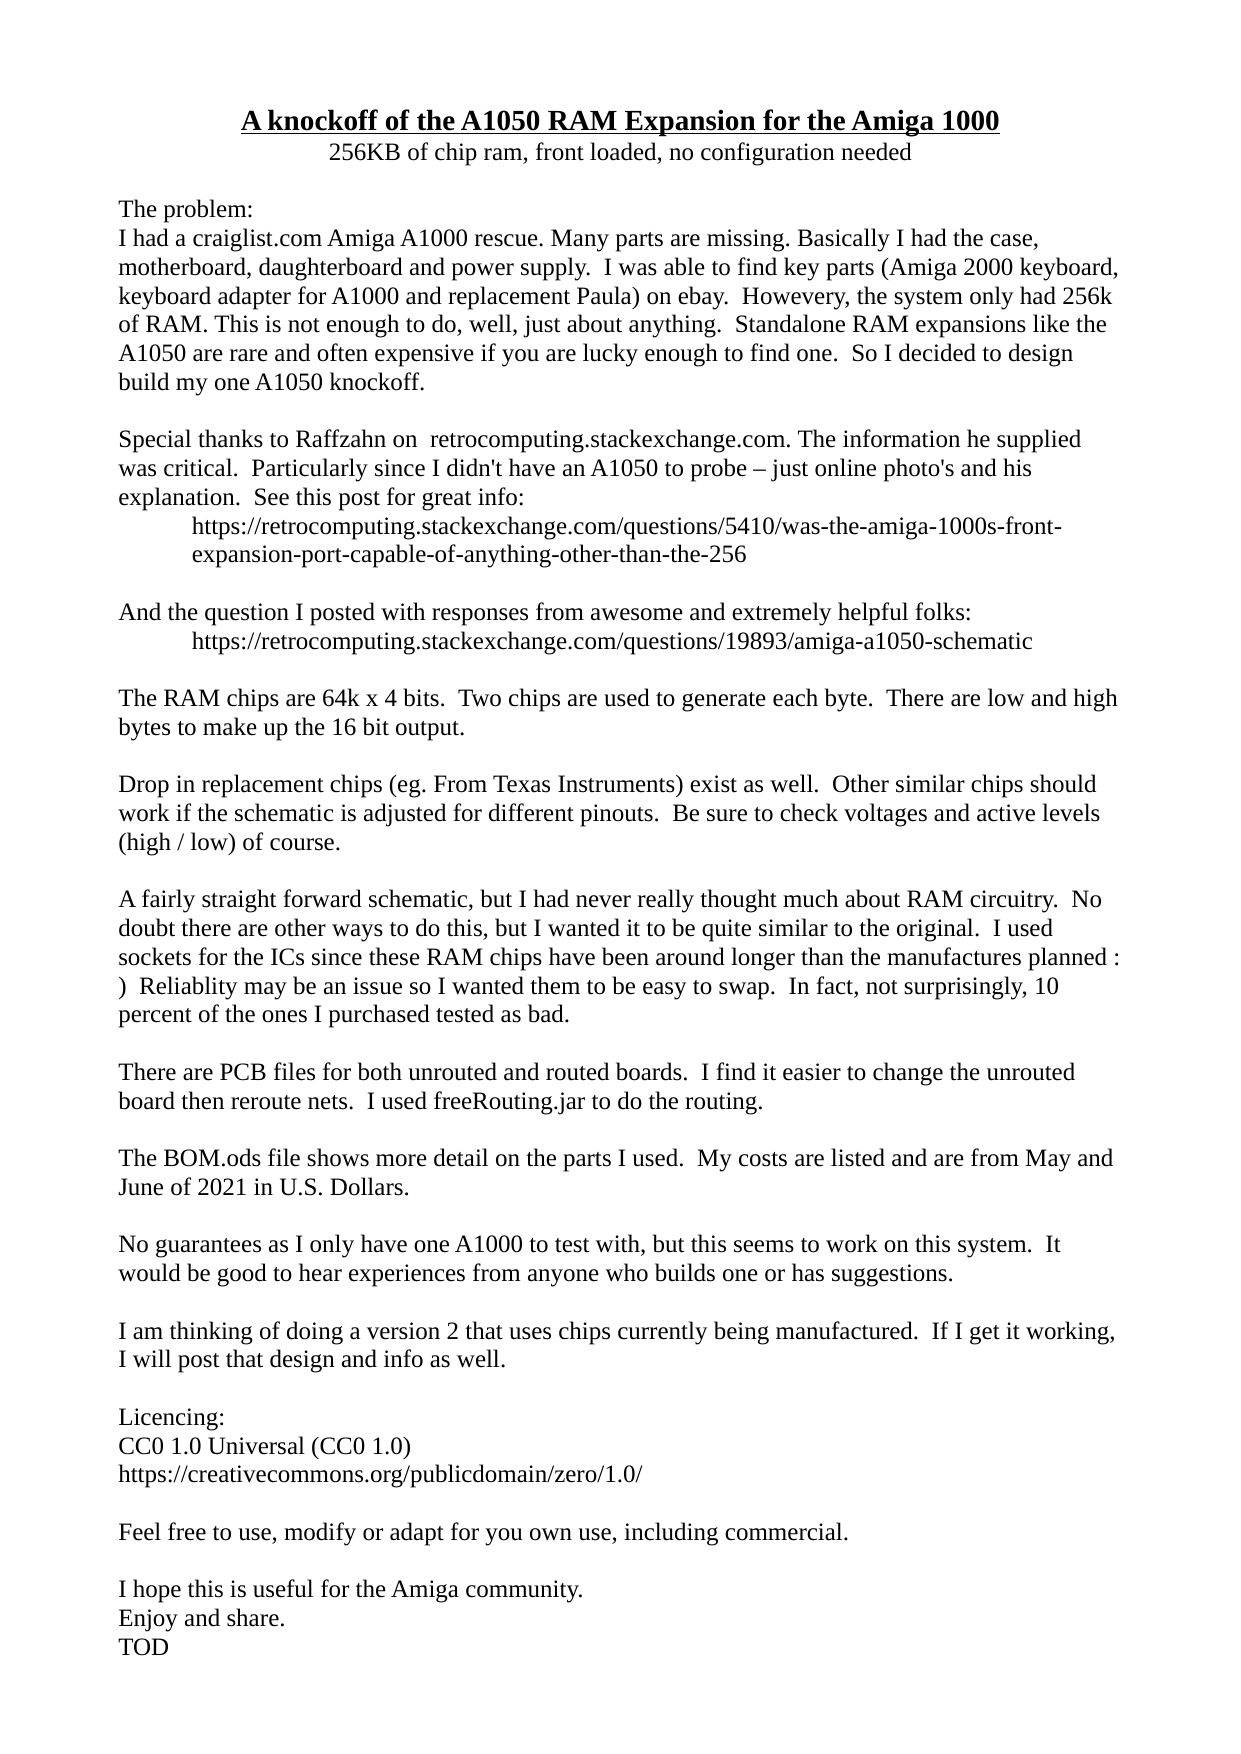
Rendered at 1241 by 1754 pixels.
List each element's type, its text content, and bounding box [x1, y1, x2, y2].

text The RAM chips are 64k x 4 bits. Two chips are used to generate each byte. There are low and high bytes to make up the 16 bit output. [118, 683, 1122, 741]
text The problem: [118, 194, 1122, 223]
text No guarantees as I only have one A1000 to test with, but this seems to work on this system. It would be good to hear experiences from anyone who builds one or has suggestions. [118, 1229, 1122, 1287]
text A knockoff of the A1050 RAM Expansion for the Amiga 1000 [118, 103, 1122, 137]
text And the question I posted with responses from awesome and extremely helpful folks: [118, 597, 1122, 626]
text 256KB of chip ram, front loaded, no configuration needed [118, 137, 1122, 166]
text I am thinking of doing a version 2 that uses chips currently being manufactured. If I get it working, [118, 1316, 1122, 1344]
text TOD [118, 1632, 1122, 1661]
text Licencing: [118, 1402, 1122, 1431]
text Feel free to use, modify or adapt for you own use, including commercial. [118, 1517, 1122, 1546]
text I will post that design and info as well. [118, 1344, 1122, 1373]
text I had a craiglist.com Amiga A1000 rescue. Many parts are missing. Basically I had the case, motherboard, daughterboard and power supply. I was able to find key parts (Amiga 2000 keyboard, keyboard adapter for A1000 and replacement Paula) on ebay. Howevery, the system only had 256k of RAM. This is not enough to do, well, just about anything. Standalone RAM expansions like the A1050 are rare and often expensive if you are lucky enough to find one. So I decided to design build my one A1050 knockoff. [118, 223, 1122, 396]
text The BOM.ods file shows more detail on the parts I used. My costs are listed and are from May and June of 2021 in U.S. Dollars. [118, 1143, 1122, 1201]
text https://retrocomputing.stackexchange.com/questions/19893/amiga-a1050-schematic [192, 626, 1122, 654]
text CC0 1.0 Universal (CC0 1.0) [118, 1431, 1118, 1459]
text A fairly straight forward schematic, but I had never really thought much about RAM circuitry. No doubt there are other ways to do this, but I wanted it to be quite similar to the original. I used sockets for the ICs since these RAM chips have been around longer than the manufactures planned : ) Reliablity may be an issue so I wanted them to be easy to swap. In fact, not surprisingly, 10 percent of the ones I purchased tested as bad. [118, 884, 1122, 1028]
text There are PCB files for both unrouted and routed boards. I find it easier to change the unrouted board then reroute nets. I used freeRouting.jar to do the routing. [118, 1057, 1122, 1114]
text I hope this is useful for the Amiga community. [118, 1574, 1122, 1603]
text Drop in replacement chips (eg. From Texas Instruments) exist as well. Other similar chips should work if the schematic is adjusted for different pinouts. Be sure to check voltages and active levels (high / low) of course. [118, 769, 1122, 856]
text https://retrocomputing.stackexchange.com/questions/5410/was-the-amiga-1000s-front-expansion-port-capable-of-anything-other-than-the-256 [192, 511, 1122, 568]
text Special thanks to Raffzahn on retrocomputing.stackexchange.com. The information he supplied was critical. Particularly since I didn't have an A1050 to probe – just online photo's and his explanation. See this post for great info: [118, 424, 1122, 511]
text https://creativecommons.org/publicdomain/zero/1.0/ [118, 1459, 1118, 1488]
text Enjoy and share. [118, 1603, 1122, 1632]
